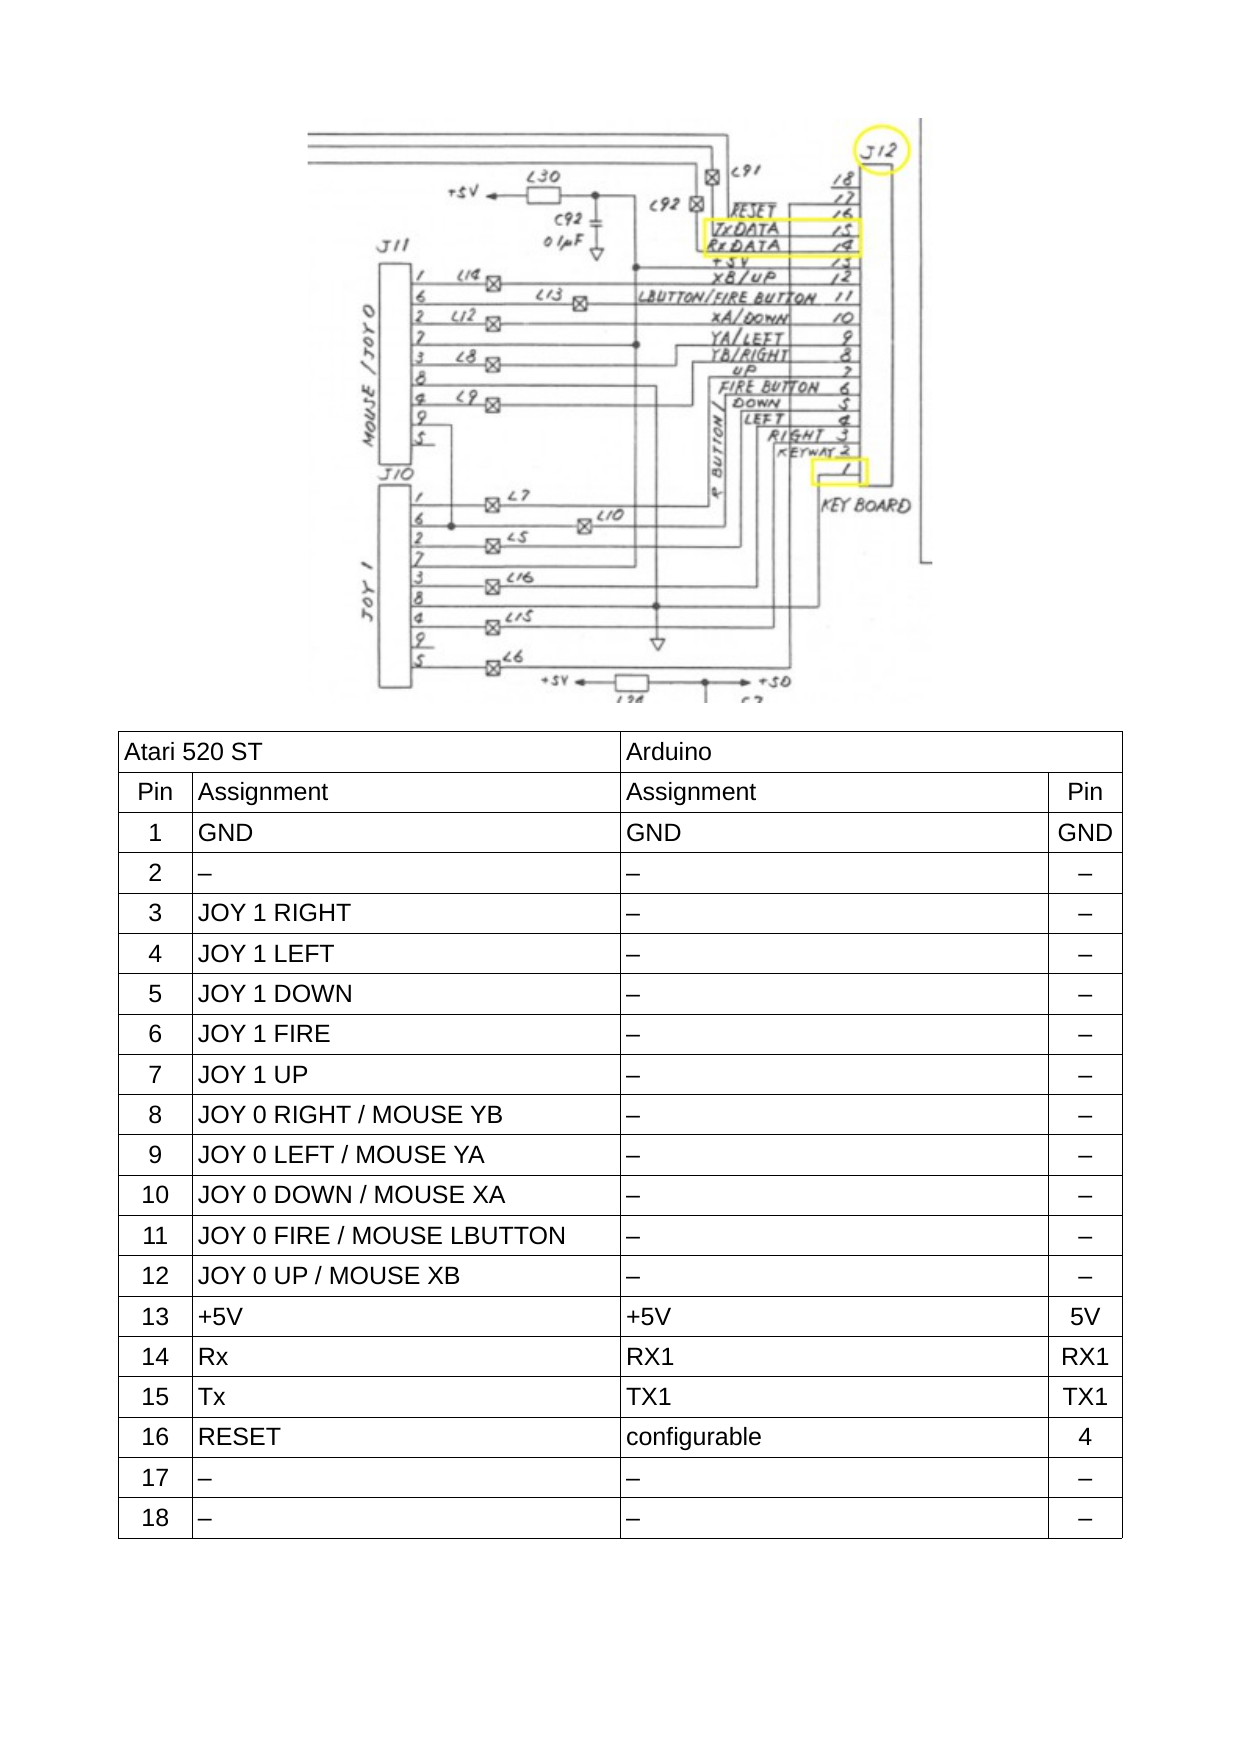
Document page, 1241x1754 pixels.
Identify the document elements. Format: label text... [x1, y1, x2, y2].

table_cell – [621, 853, 1048, 892]
picture [307, 118, 933, 703]
table_cell – [621, 1015, 1048, 1054]
table_cell – [1049, 1256, 1122, 1296]
table_cell Rx [193, 1337, 620, 1376]
table_cell JOY 0 UP / MOUSE XB [193, 1256, 620, 1296]
table_cell RX1 [1049, 1337, 1122, 1376]
table_cell – [193, 853, 620, 892]
table_cell 12 [119, 1256, 192, 1296]
table_cell Assignment [621, 773, 1048, 812]
table_cell JOY 0 LEFT / MOUSE YA [193, 1135, 620, 1175]
table_cell – [621, 1095, 1048, 1134]
table_cell – [621, 1458, 1048, 1497]
table_cell 15 [119, 1377, 192, 1417]
table_cell – [1049, 1055, 1122, 1094]
table_cell – [1049, 934, 1122, 973]
table_cell JOY 1 FIRE [193, 1015, 620, 1054]
table_cell TX1 [621, 1377, 1048, 1417]
table_cell – [621, 1216, 1048, 1255]
table_header Atari 520 ST [119, 732, 620, 772]
table_cell 10 [119, 1176, 192, 1215]
table_cell 5V [1049, 1297, 1122, 1336]
table_cell Pin [1049, 773, 1122, 812]
table_cell 11 [119, 1216, 192, 1255]
table_cell – [1049, 853, 1122, 892]
table_cell JOY 1 UP [193, 1055, 620, 1094]
table_cell TX1 [1049, 1377, 1122, 1417]
table_cell – [621, 1256, 1048, 1296]
table_cell 6 [119, 1015, 192, 1054]
table_cell 4 [1049, 1418, 1122, 1457]
table_cell 2 [119, 853, 192, 892]
table_cell – [1049, 894, 1122, 933]
table_cell configurable [621, 1418, 1048, 1457]
table_cell 7 [119, 1055, 192, 1094]
table_cell JOY 1 RIGHT [193, 894, 620, 933]
table_cell – [621, 934, 1048, 973]
table_cell Pin [119, 773, 192, 812]
table_cell 8 [119, 1095, 192, 1134]
table_cell – [193, 1498, 620, 1537]
table_cell 1 [119, 813, 192, 852]
table_cell – [1049, 1498, 1122, 1537]
table_cell 16 [119, 1418, 192, 1457]
table_cell 13 [119, 1297, 192, 1336]
table_cell 14 [119, 1337, 192, 1376]
table_header Arduino [621, 732, 1122, 772]
table_cell – [621, 1135, 1048, 1175]
table_cell GND [621, 813, 1048, 852]
table_cell – [1049, 1216, 1122, 1255]
table_cell – [1049, 1095, 1122, 1134]
table_cell – [621, 894, 1048, 933]
table_cell – [193, 1458, 620, 1497]
table_cell – [1049, 1176, 1122, 1215]
table_cell JOY 1 LEFT [193, 934, 620, 973]
table_cell – [621, 1055, 1048, 1094]
table_cell – [621, 1498, 1048, 1537]
table_cell 3 [119, 894, 192, 933]
table_cell 9 [119, 1135, 192, 1175]
table_cell Tx [193, 1377, 620, 1417]
table_cell JOY 0 DOWN / MOUSE XA [193, 1176, 620, 1215]
table_cell +5V [193, 1297, 620, 1336]
table_cell – [1049, 1135, 1122, 1175]
table_cell RESET [193, 1418, 620, 1457]
table_cell GND [1049, 813, 1122, 852]
table_cell – [1049, 1015, 1122, 1054]
table_cell – [1049, 1458, 1122, 1497]
table_cell 5 [119, 974, 192, 1013]
table_cell GND [193, 813, 620, 852]
table_cell JOY 1 DOWN [193, 974, 620, 1013]
table_cell 4 [119, 934, 192, 973]
table_cell – [621, 974, 1048, 1013]
table_cell 18 [119, 1498, 192, 1537]
table_cell – [621, 1176, 1048, 1215]
table_cell JOY 0 FIRE / MOUSE LBUTTON [193, 1216, 620, 1255]
table_cell Assignment [193, 773, 620, 812]
table_cell JOY 0 RIGHT / MOUSE YB [193, 1095, 620, 1134]
table_cell +5V [621, 1297, 1048, 1336]
table_cell – [1049, 974, 1122, 1013]
table_cell RX1 [621, 1337, 1048, 1376]
table_cell 17 [119, 1458, 192, 1497]
